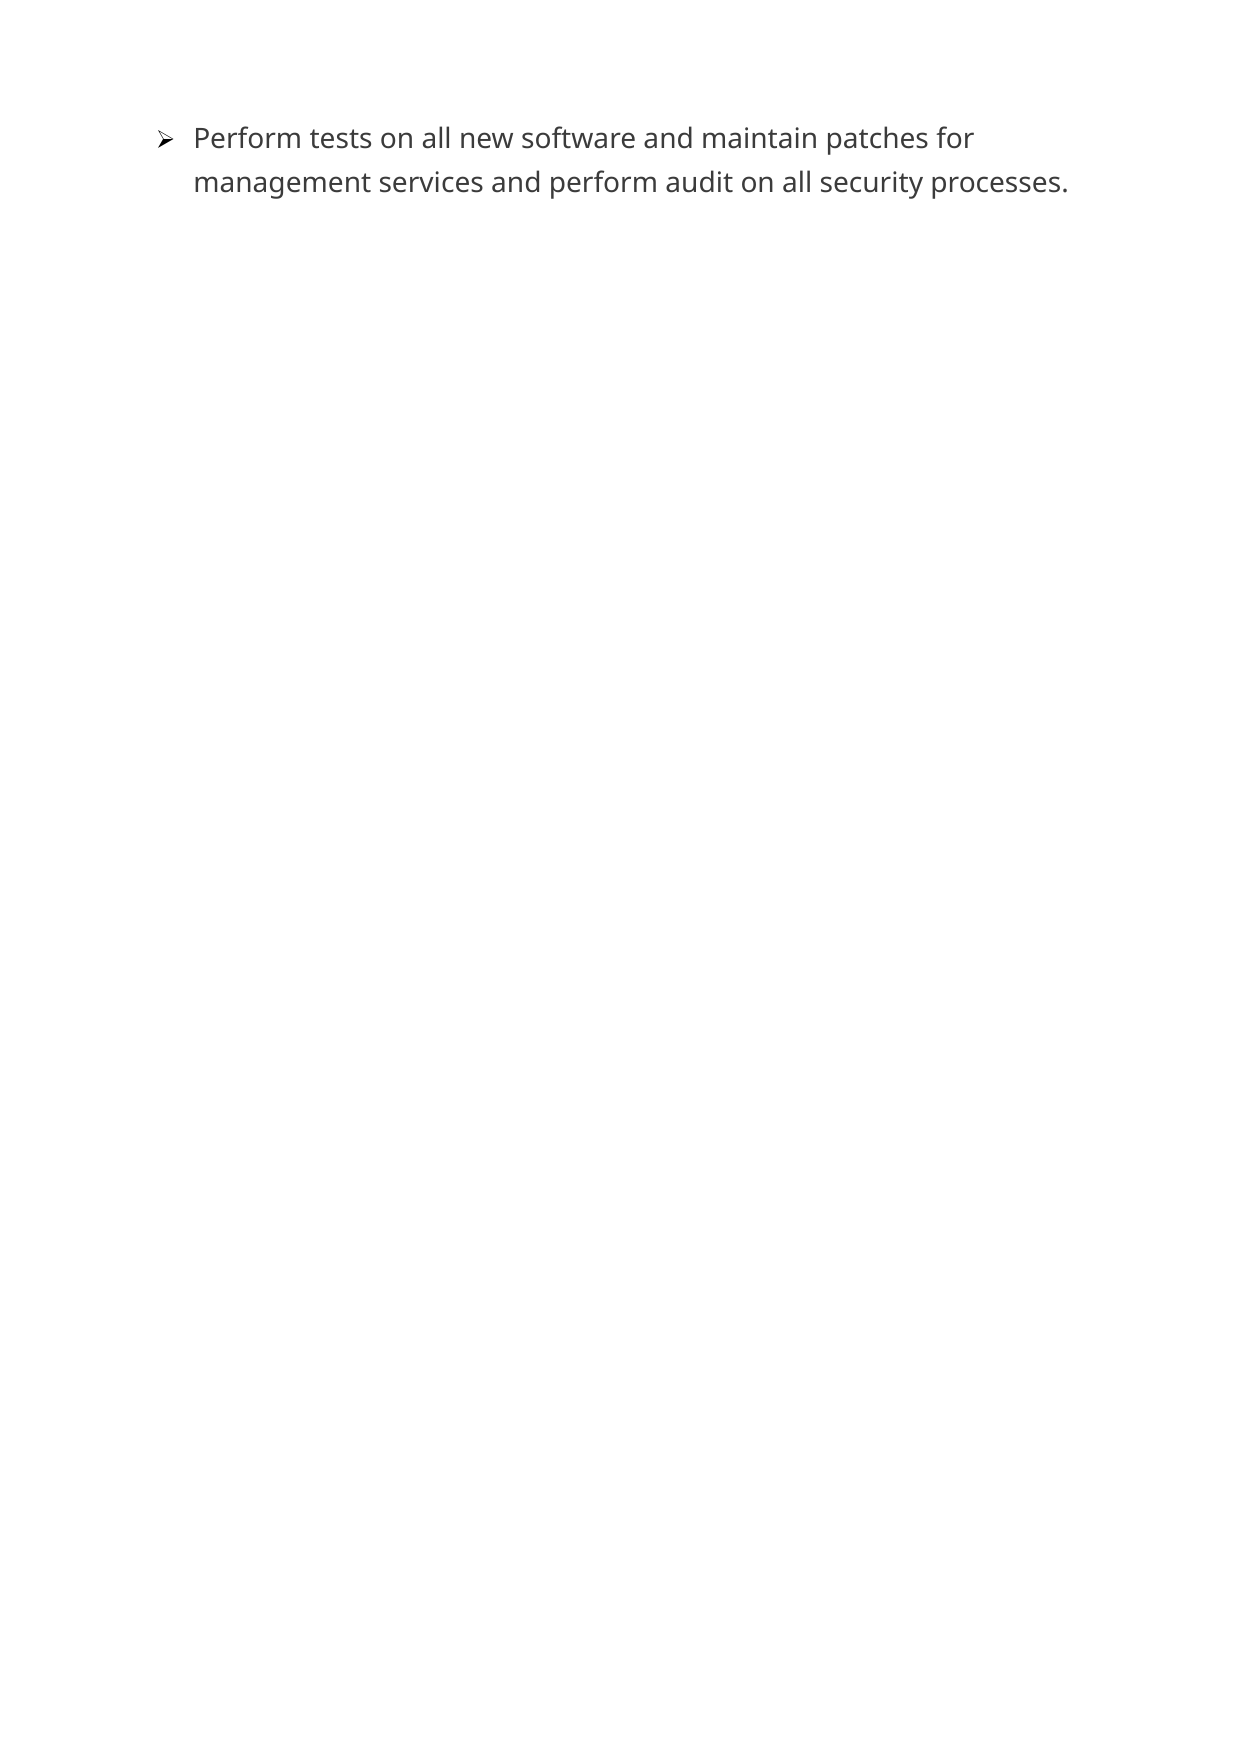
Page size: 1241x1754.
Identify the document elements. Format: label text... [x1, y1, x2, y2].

list Perform tests on all new software and maintain patches for management services and perform audit on all security processes. [156, 118, 1122, 201]
